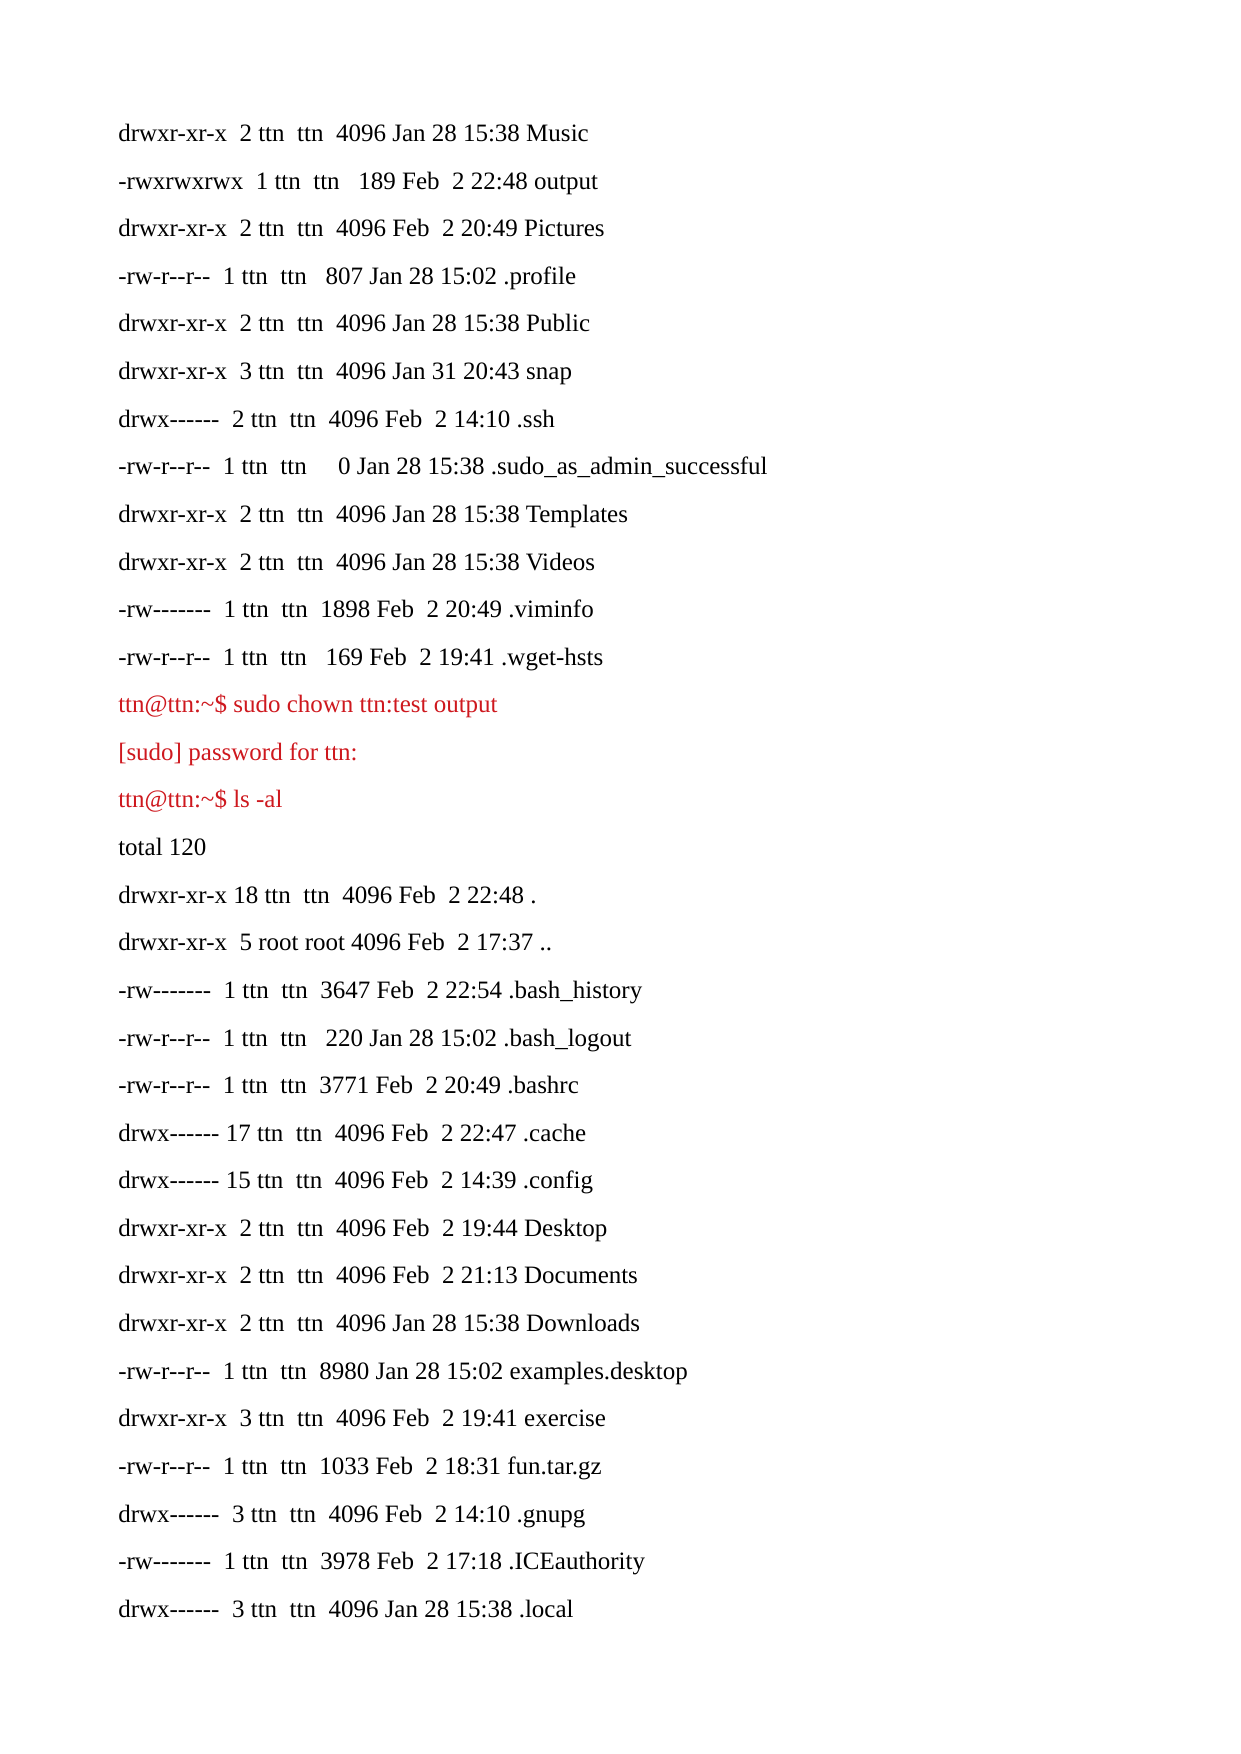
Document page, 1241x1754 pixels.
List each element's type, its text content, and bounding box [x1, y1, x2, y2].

text -rw-r--r-- 1 ttn ttn 0 Jan 28 15:38 .sudo_as_admin_successful [118, 451, 1122, 480]
text -rw-r--r-- 1 ttn ttn 8980 Jan 28 15:02 examples.desktop [118, 1356, 1122, 1384]
text -rw------- 1 ttn ttn 3978 Feb 2 17:18 .ICEauthority [118, 1546, 1122, 1575]
text drwxr-xr-x 2 ttn ttn 4096 Feb 2 21:13 Documents [118, 1261, 1122, 1289]
text drwx------ 3 ttn ttn 4096 Feb 2 14:10 .gnupg [118, 1499, 1122, 1527]
text drwxr-xr-x 2 ttn ttn 4096 Feb 2 19:44 Desktop [118, 1213, 1122, 1242]
text drwxr-xr-x 2 ttn ttn 4096 Jan 28 15:38 Videos [118, 547, 1122, 575]
text -rw-r--r-- 1 ttn ttn 169 Feb 2 19:41 .wget-hsts [118, 642, 1122, 671]
text drwx------ 15 ttn ttn 4096 Feb 2 14:39 .config [118, 1165, 1122, 1194]
text drwxr-xr-x 5 root root 4096 Feb 2 17:37 .. [118, 927, 1122, 956]
text drwxr-xr-x 3 ttn ttn 4096 Jan 31 20:43 snap [118, 356, 1122, 385]
text ttn@ttn:~$ sudo chown ttn:test output [118, 689, 1122, 718]
text -rwxrwxrwx 1 ttn ttn 189 Feb 2 22:48 output [118, 166, 1122, 194]
text -rw------- 1 ttn ttn 3647 Feb 2 22:54 .bash_history [118, 975, 1122, 1004]
text drwxr-xr-x 2 ttn ttn 4096 Jan 28 15:38 Music [118, 118, 1122, 147]
text -rw-r--r-- 1 ttn ttn 1033 Feb 2 18:31 fun.tar.gz [118, 1451, 1122, 1480]
text total 120 [118, 832, 1122, 861]
text -rw------- 1 ttn ttn 1898 Feb 2 20:49 .viminfo [118, 594, 1122, 623]
text drwxr-xr-x 18 ttn ttn 4096 Feb 2 22:48 . [118, 880, 1122, 908]
text drwxr-xr-x 2 ttn ttn 4096 Feb 2 20:49 Pictures [118, 213, 1122, 242]
text drwxr-xr-x 2 ttn ttn 4096 Jan 28 15:38 Downloads [118, 1308, 1122, 1337]
text drwx------ 2 ttn ttn 4096 Feb 2 14:10 .ssh [118, 404, 1122, 432]
text -rw-r--r-- 1 ttn ttn 220 Jan 28 15:02 .bash_logout [118, 1023, 1122, 1051]
text drwx------ 17 ttn ttn 4096 Feb 2 22:47 .cache [118, 1118, 1122, 1147]
text drwxr-xr-x 2 ttn ttn 4096 Jan 28 15:38 Templates [118, 499, 1122, 528]
text -rw-r--r-- 1 ttn ttn 807 Jan 28 15:02 .profile [118, 261, 1122, 290]
text [sudo] password for ttn: [118, 737, 1122, 766]
text drwxr-xr-x 2 ttn ttn 4096 Jan 28 15:38 Public [118, 308, 1122, 337]
text drwx------ 3 ttn ttn 4096 Jan 28 15:38 .local [118, 1594, 1122, 1623]
text -rw-r--r-- 1 ttn ttn 3771 Feb 2 20:49 .bashrc [118, 1070, 1122, 1099]
text drwxr-xr-x 3 ttn ttn 4096 Feb 2 19:41 exercise [118, 1403, 1122, 1432]
text ttn@ttn:~$ ls -al [118, 784, 1122, 813]
